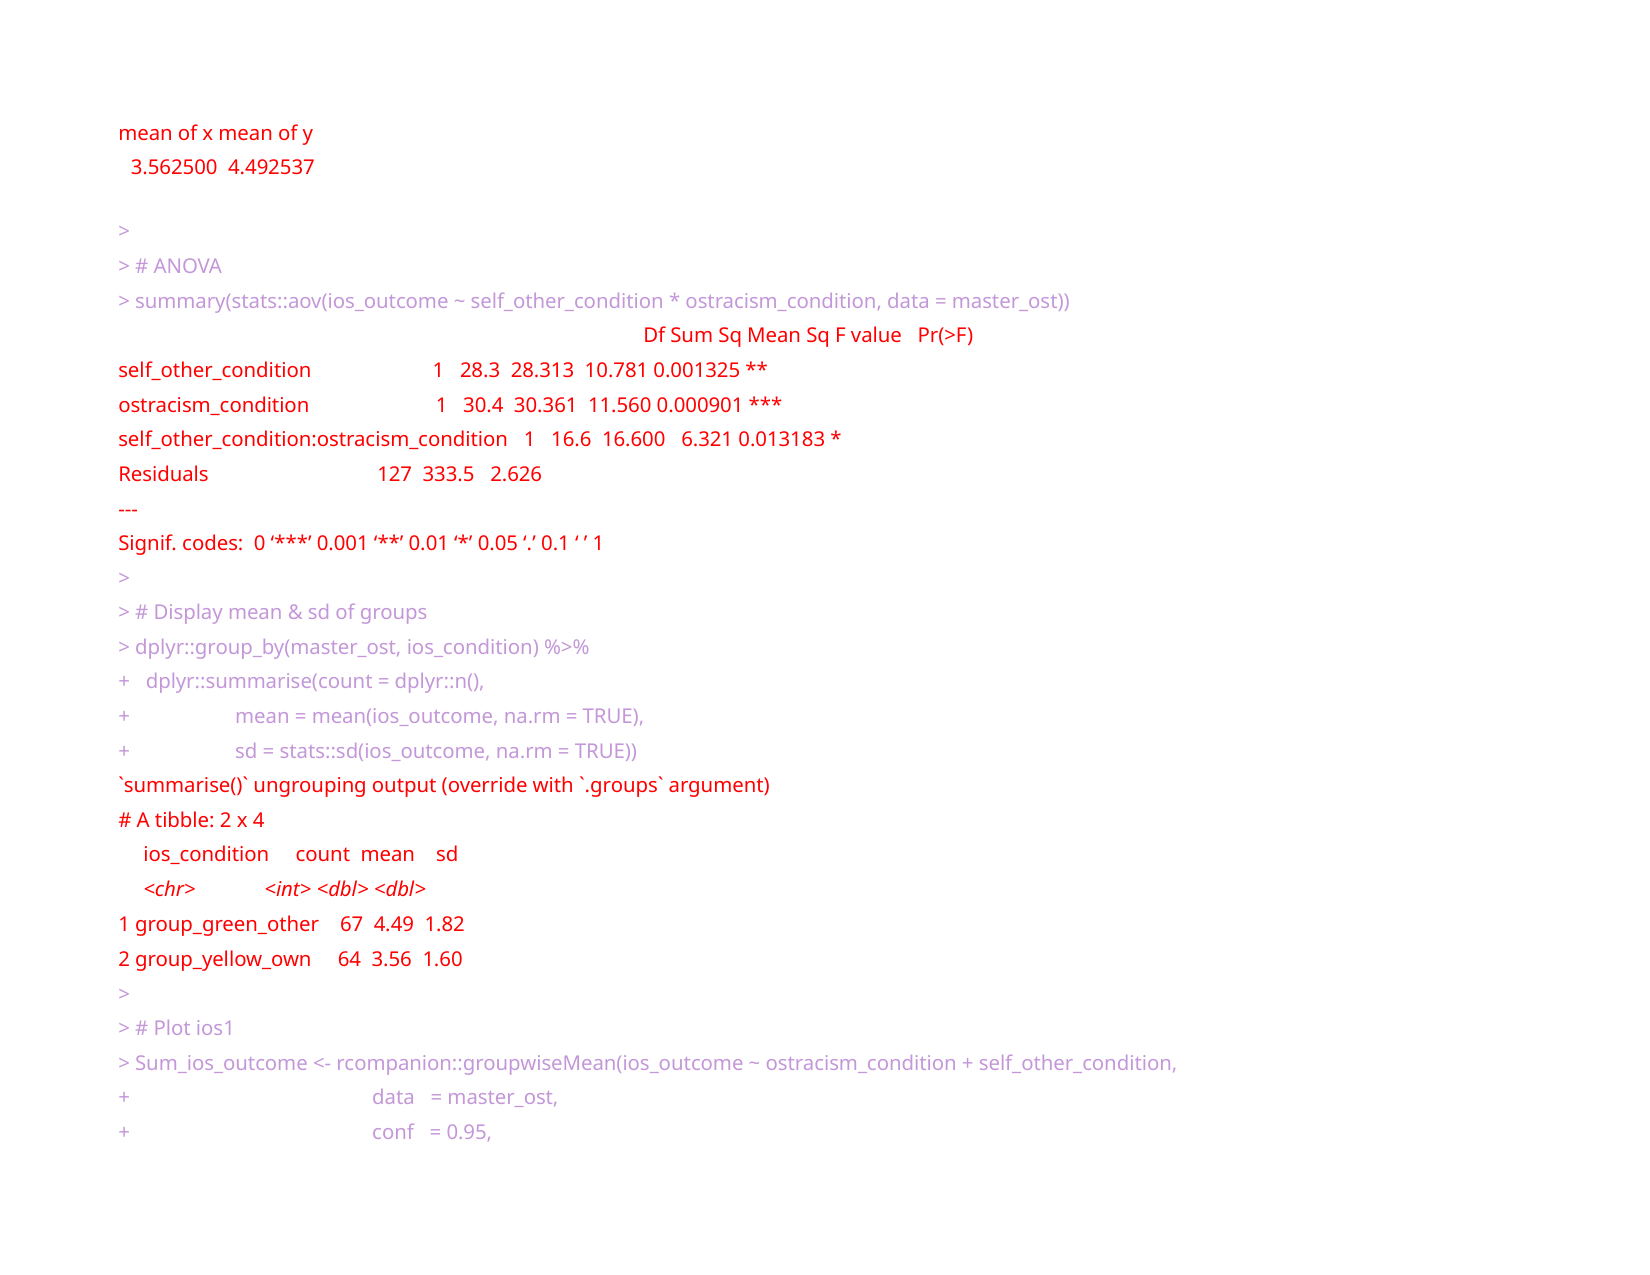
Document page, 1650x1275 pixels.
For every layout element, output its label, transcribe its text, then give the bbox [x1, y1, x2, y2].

text self_other_condition:ostracism_condition 1 16.6 16.600 6.321 0.013183 * [118, 425, 1532, 453]
text Residuals 127 333.5 2.626 [118, 460, 1532, 487]
text 1 group_green_other 67 4.49 1.82 [118, 910, 1532, 938]
text > # ANOVA [118, 252, 1532, 279]
text > Sum_ios_outcome <- rcompanion::groupwiseMean(ios_outcome ~ ostracism_condition + self_other_condition, [118, 1048, 1532, 1076]
text > # Plot ios1 [118, 1014, 1532, 1042]
text + data = master_ost, [118, 1083, 1532, 1111]
text 3.562500 4.492537 [118, 153, 1532, 181]
text + sd = stats::sd(ios_outcome, na.rm = TRUE)) [118, 736, 1532, 764]
text self_other_condition 1 28.3 28.313 10.781 0.001325 ** [118, 356, 1532, 384]
text + mean = mean(ios_outcome, na.rm = TRUE), [118, 702, 1532, 729]
text # A tibble: 2 x 4 [118, 806, 1532, 833]
text ostracism_condition 1 30.4 30.361 11.560 0.000901 *** [118, 391, 1532, 418]
text > summary(stats::aov(ios_outcome ~ self_other_condition * ostracism_condition, data = master_ost)) [118, 286, 1532, 314]
text mean of x mean of y [118, 118, 1532, 146]
text Df Sum Sq Mean Sq F value Pr(>F) [118, 321, 1532, 349]
text > [118, 979, 1532, 1007]
text 2 group_yellow_own 64 3.56 1.60 [118, 945, 1532, 972]
text + conf = 0.95, [118, 1118, 1532, 1145]
text > # Display mean & sd of groups [118, 598, 1532, 626]
text Signif. codes: 0 ‘***’ 0.001 ‘**’ 0.01 ‘*’ 0.05 ‘.’ 0.1 ‘ ’ 1 [118, 529, 1532, 557]
text + dplyr::summarise(count = dplyr::n(), [118, 667, 1532, 695]
text > dplyr::group_by(master_ost, ios_condition) %>% [118, 633, 1532, 660]
text ios_condition count mean sd [118, 840, 1532, 868]
text <chr> <int> <dbl> <dbl> [118, 875, 1532, 903]
text `summarise()` ungrouping output (override with `.groups` argument) [118, 771, 1532, 799]
text --- [118, 494, 1532, 522]
text > [118, 563, 1532, 591]
text > [118, 217, 1532, 245]
